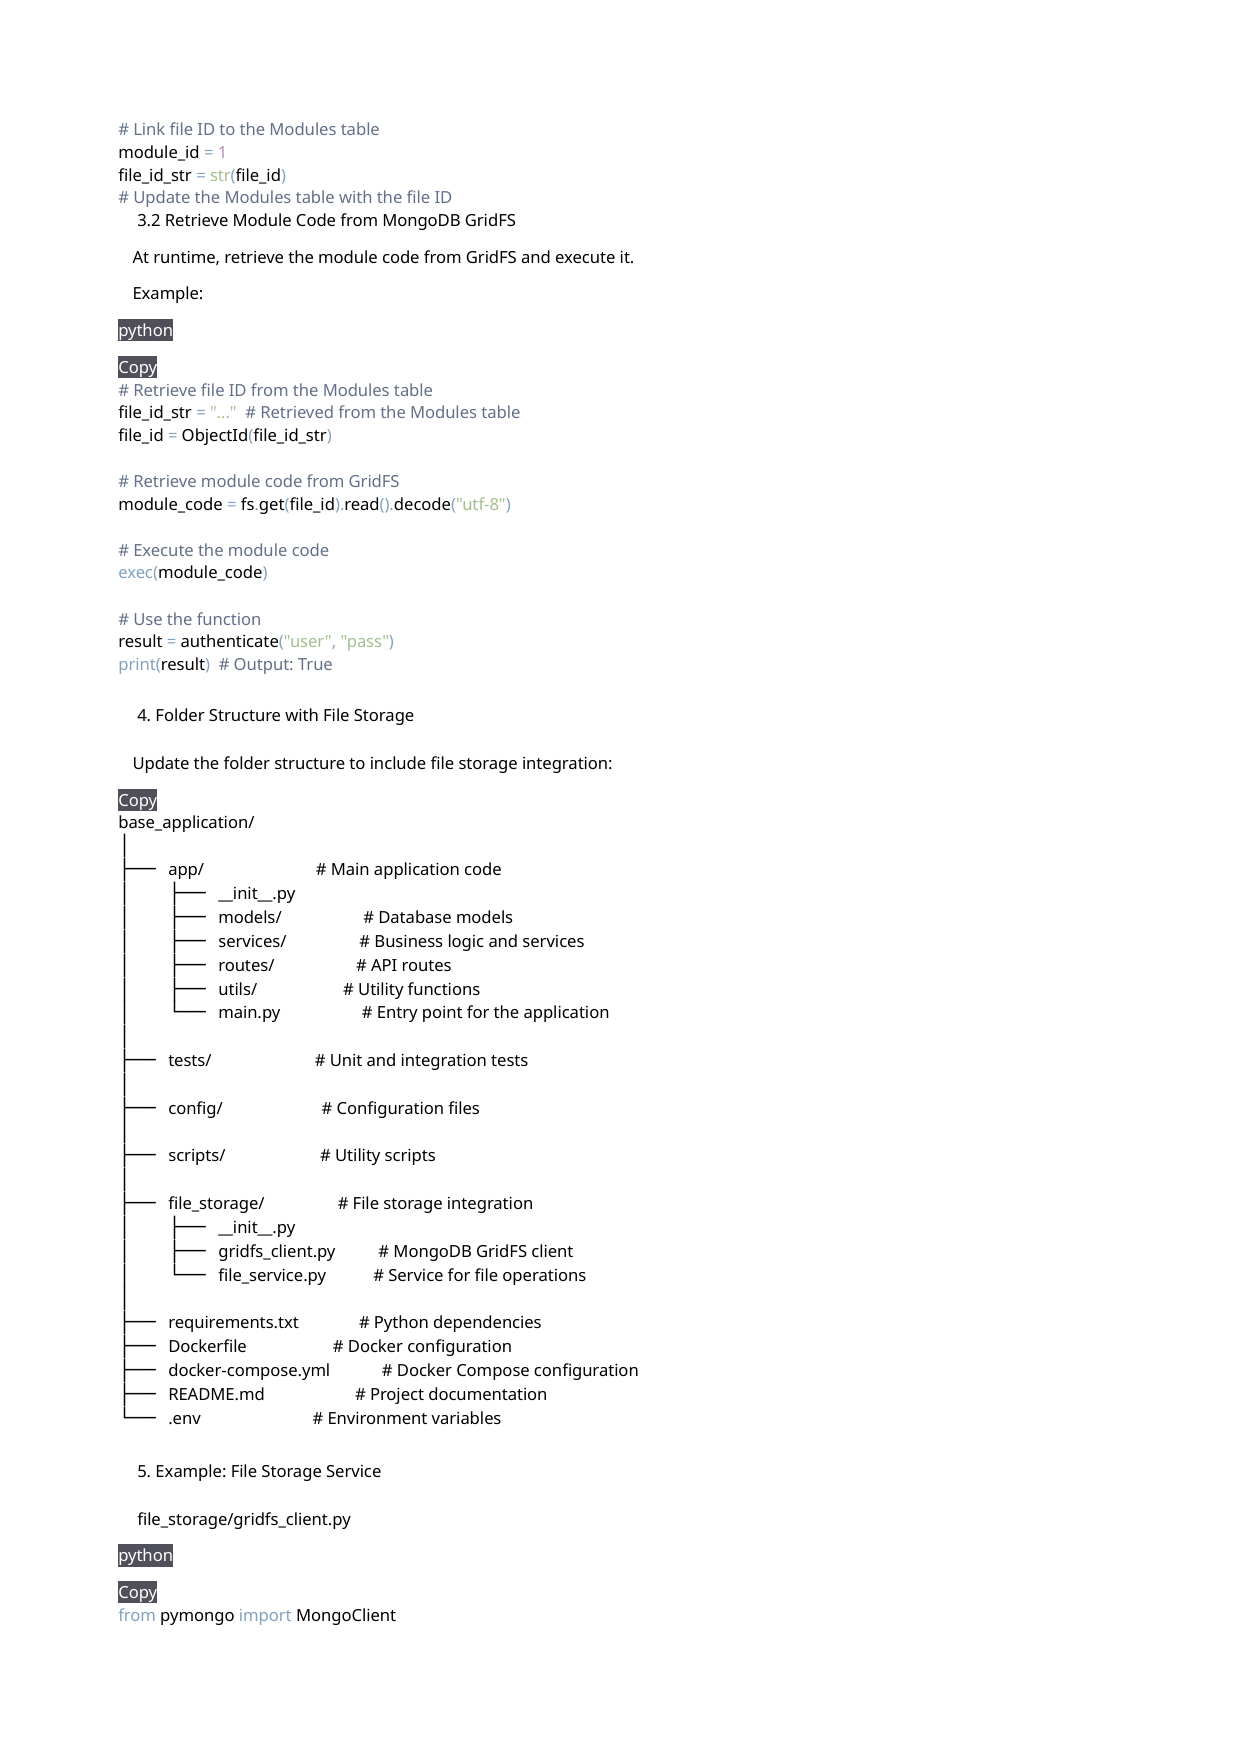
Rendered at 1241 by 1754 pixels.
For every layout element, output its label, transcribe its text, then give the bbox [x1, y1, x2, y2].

text │ └── file_service.py # Service for file operations [118, 1263, 1122, 1287]
text ├── tests/ # Unit and integration tests [118, 1049, 1122, 1073]
text ├── docker-compose.yml # Docker Compose configuration [118, 1359, 1122, 1383]
text │ ├── __init__.py [175, 1216, 1122, 1239]
text │ ├── routes/ # API routes [118, 953, 1122, 977]
text │ ├── utils/ # Utility functions [118, 977, 1122, 1001]
text # Retrieve file ID from the Modules table [118, 378, 1122, 401]
subtitle 5. Example: File Storage Service [137, 1459, 1122, 1482]
text │ [118, 1073, 124, 1096]
text │ ├── __init__.py [118, 881, 1122, 905]
text │ ├── models/ # Database models [118, 905, 1122, 929]
text │ [118, 1025, 1122, 1049]
text │ [118, 1168, 1122, 1192]
text ├── file_storage/ # File storage integration [118, 1192, 1122, 1216]
text │ [118, 1287, 1122, 1311]
text python [118, 319, 1122, 341]
text # Use the function [118, 607, 1122, 630]
text Copy [118, 788, 1122, 811]
text │ ├── gridfs_client.py # MongoDB GridFS client [118, 1239, 1122, 1263]
subtitle file_storage/gridfs_client.py [137, 1507, 1122, 1530]
subtitle 4. Folder Structure with File Storage [137, 704, 1122, 726]
text # Execute the module code [118, 538, 1122, 561]
text │ [118, 834, 124, 857]
text ├── config/ # Configuration files [118, 1096, 1122, 1120]
text │ [125, 1073, 1122, 1096]
text print(result) # Output: True [118, 653, 1122, 675]
text ├── requirements.txt # Python dependencies [118, 1311, 1122, 1335]
text │ ├── services/ # Business logic and services [118, 929, 1122, 953]
text file_id = ObjectId(file_id_str) [118, 423, 1122, 446]
text # Link file ID to the Modules table [118, 118, 1122, 141]
text │ └── main.py # Entry point for the application [118, 1001, 1122, 1025]
text from pymongo import MongoClient [118, 1603, 1122, 1626]
text base_application/ [118, 811, 1122, 834]
text │ [125, 834, 1122, 857]
text # Retrieve module code from GridFS [118, 470, 1122, 492]
text Example: [132, 282, 1122, 305]
text ├── app/ # Main application code [118, 857, 1122, 881]
text exec(module_code) [118, 561, 1122, 584]
text file_id_str = str(file_id) [118, 163, 1122, 186]
text └── .env # Environment variables [118, 1407, 1122, 1431]
text │ ├── __init__.py [125, 1216, 174, 1239]
text # Update the Modules table with the file ID [118, 186, 1122, 208]
text At runtime, retrieve the module code from GridFS and execute it. [132, 245, 1122, 268]
text Update the folder structure to include file storage integration: [132, 752, 1122, 774]
text python [118, 1544, 1122, 1567]
text ├── scripts/ # Utility scripts [118, 1144, 1122, 1168]
text Copy [118, 1581, 1122, 1603]
subtitle 3.2 Retrieve Module Code from MongoDB GridFS [137, 208, 1122, 231]
text file_id_str = "..." # Retrieved from the Modules table [118, 401, 1122, 423]
text │ [118, 1120, 1122, 1144]
text module_id = 1 [118, 141, 1122, 163]
text module_code = fs.get(file_id).read().decode("utf-8") [118, 492, 1122, 515]
text result = authenticate("user", "pass") [118, 630, 1122, 653]
text ├── README.md # Project documentation [118, 1383, 1122, 1407]
text ├── Dockerfile # Docker configuration [118, 1335, 1122, 1359]
text Copy [118, 356, 1122, 378]
